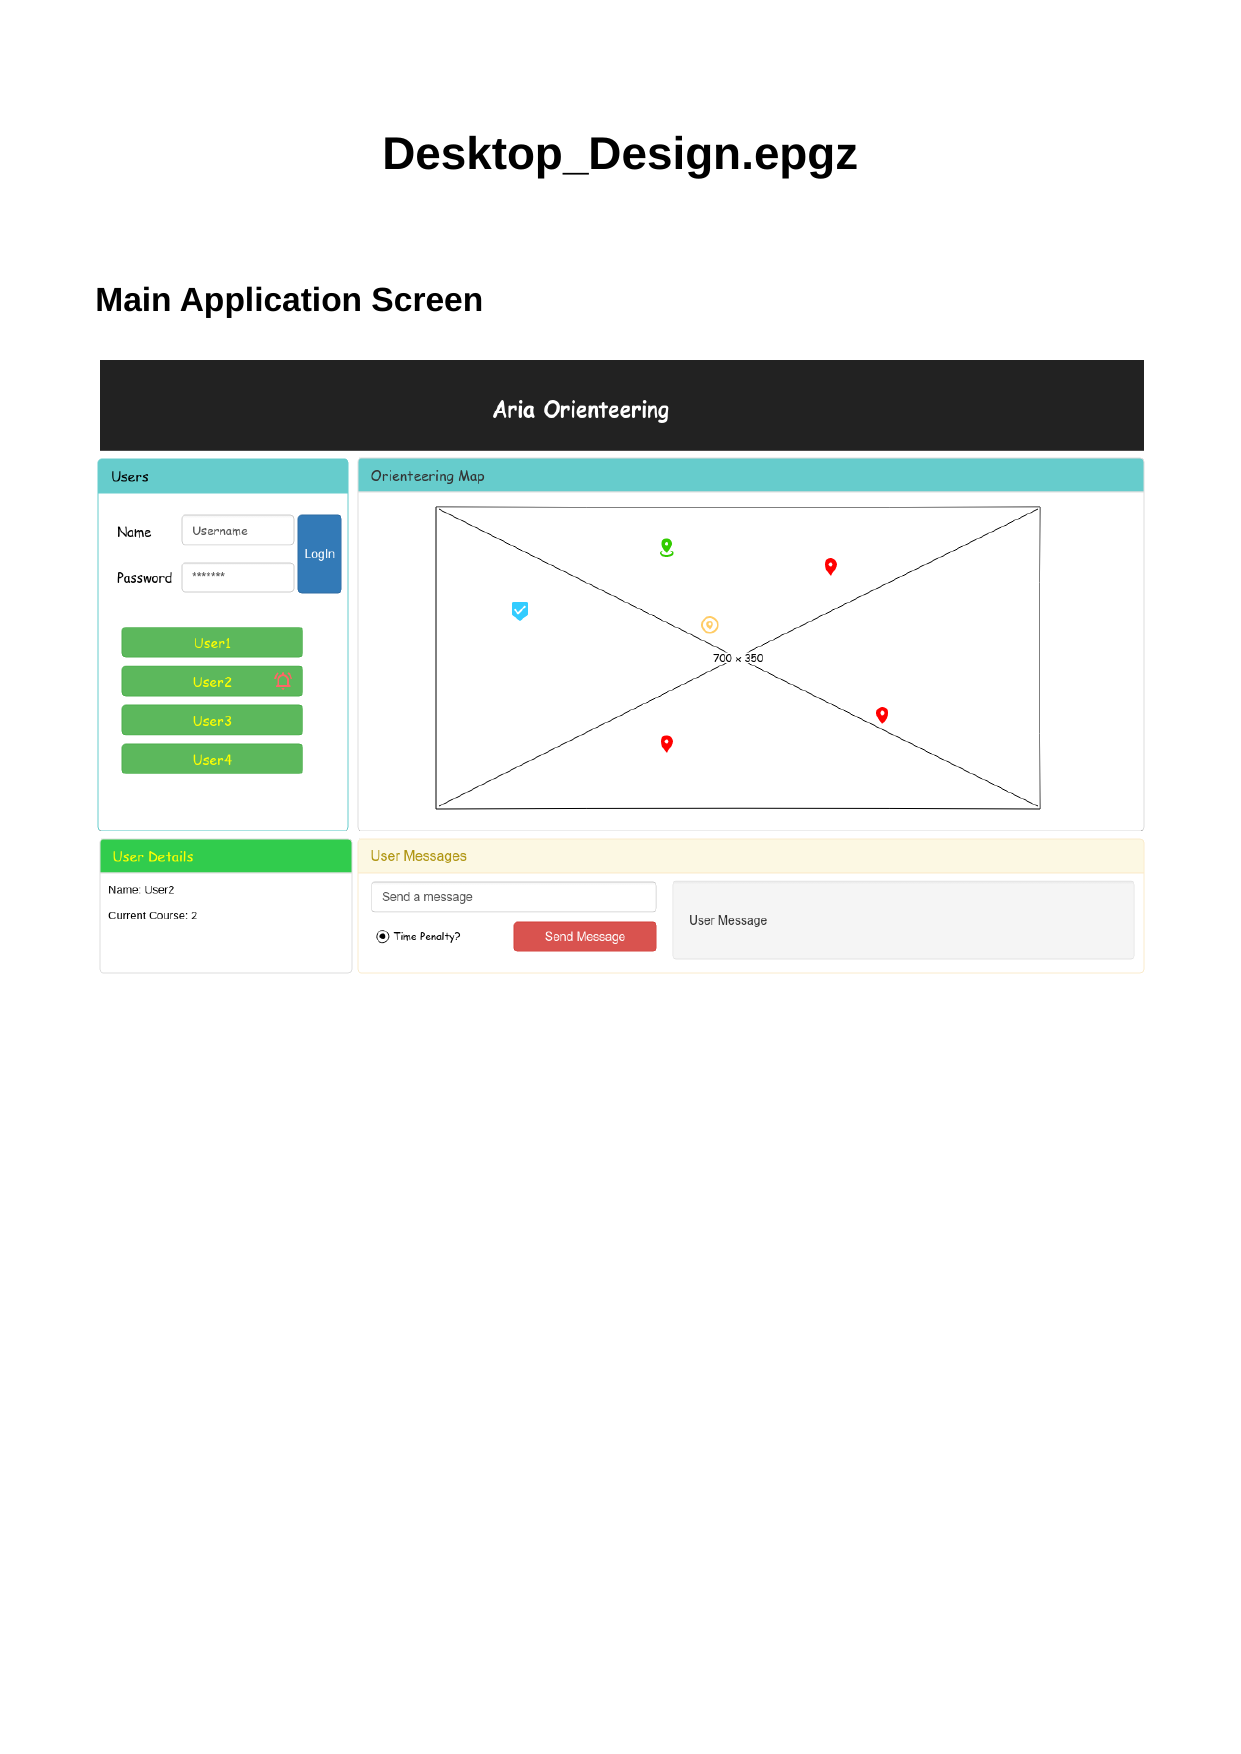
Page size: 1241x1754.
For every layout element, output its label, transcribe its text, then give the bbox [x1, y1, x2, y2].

subtitle Main Application Screen [95, 279, 1145, 318]
picture [95, 356, 1146, 976]
title Desktop_Design.epgz [95, 127, 1145, 179]
